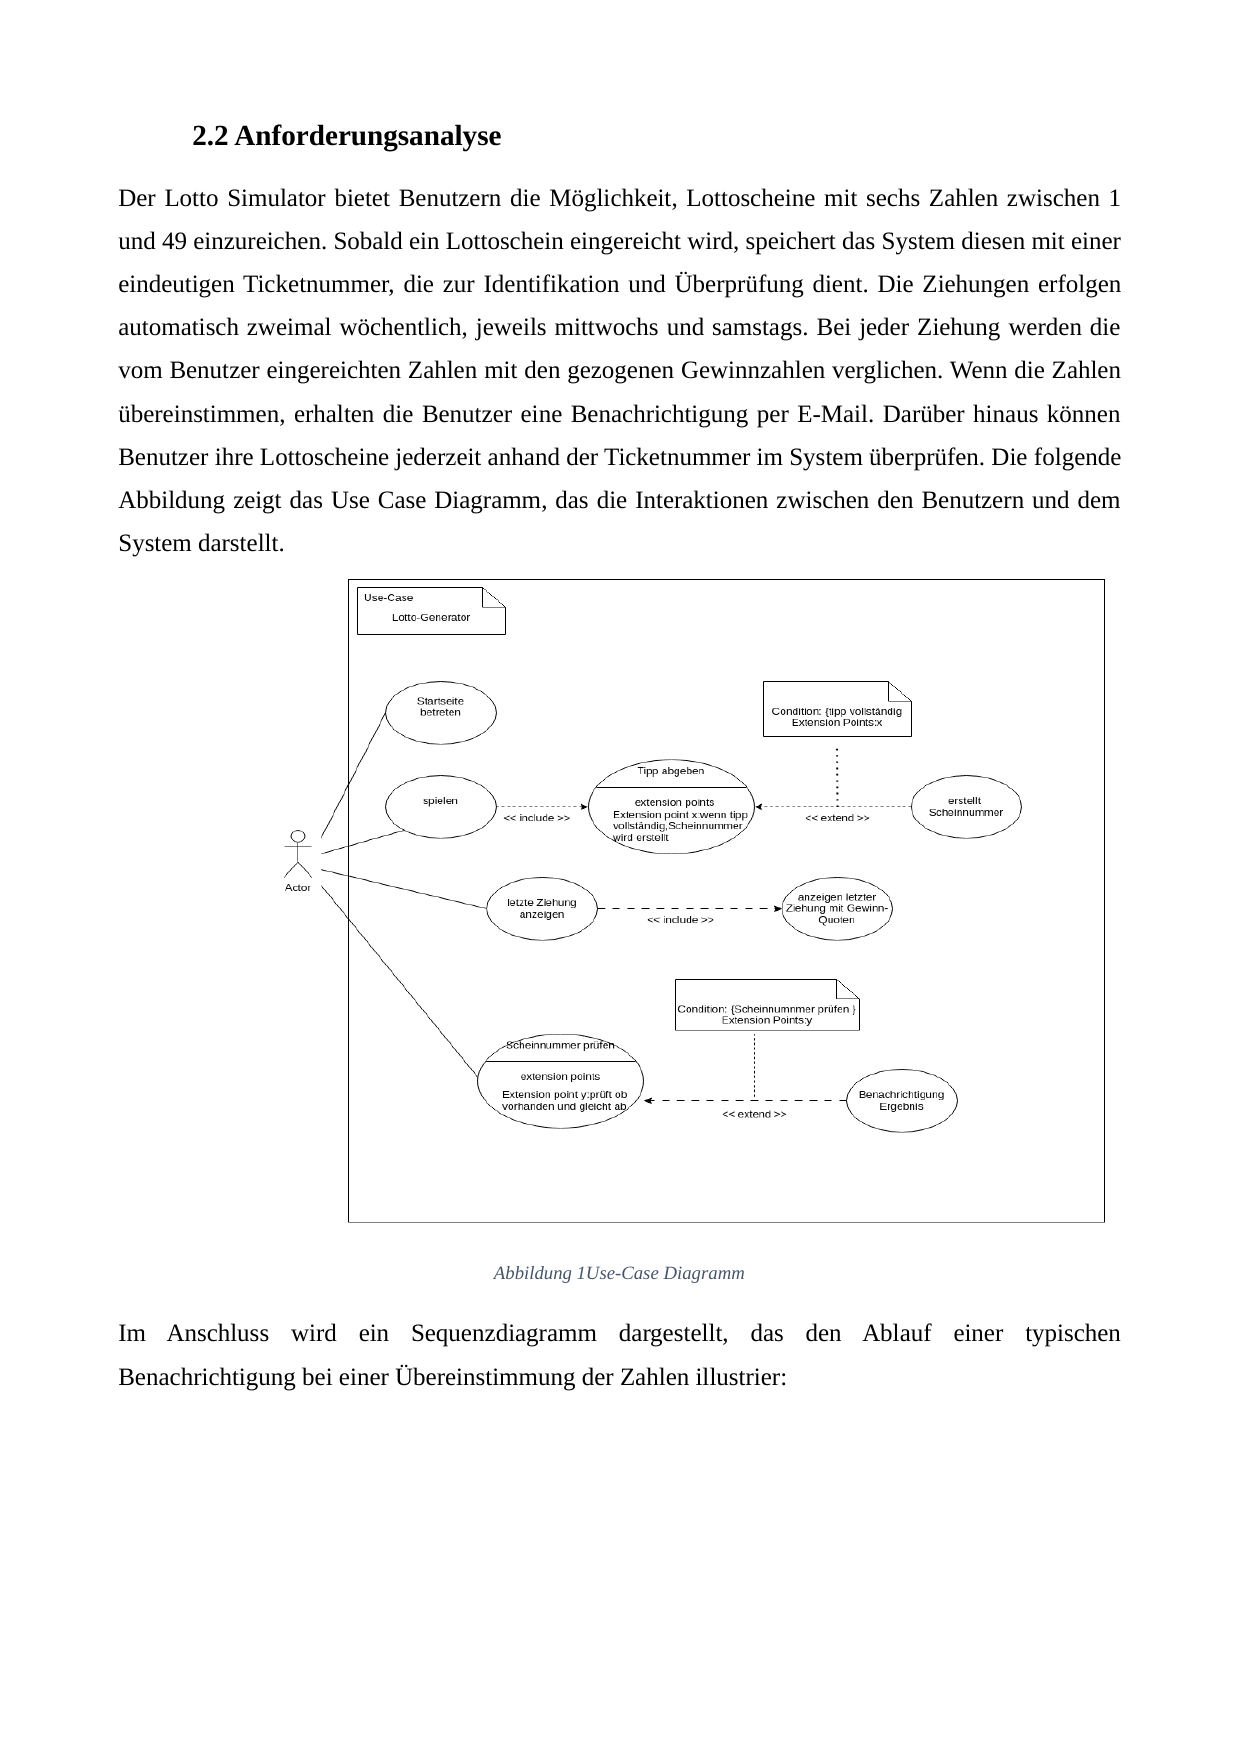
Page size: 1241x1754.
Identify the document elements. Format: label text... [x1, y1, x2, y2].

picture [274, 571, 1114, 1230]
subtitle Der Lotto Simulator bietet Benutzern die Möglichkeit, Lottoscheine mit sechs Zahlen zwischen 1 und 49 einzureichen. Sobald ein Lottoschein eingereicht wird, speichert das System diesen mit einer eindeutigen Ticketnummer, die zur Identifikation und Überprüfung dient. Die Ziehungen erfolgen automatisch zweimal wöchentlich, jeweils mittwochs und samstags. Bei jeder Ziehung werden die vom Benutzer eingereichten Zahlen mit den gezogenen Gewinnzahlen verglichen. Wenn die Zahlen übereinstimmen, erhalten die Benutzer eine Benachrichtigung per E-Mail. Darüber hinaus können Benutzer ihre Lottoscheine jederzeit anhand der Ticketnummer im System überprüfen. Die folgende Abbildung zeigt das Use Case Diagramm, das die Interaktionen zwischen den Benutzern und dem System darstellt. [118, 183, 1122, 557]
text Abbildung 1Use-Case Diagramm [118, 1262, 1122, 1283]
subtitle 2.2 Anforderungsanalyse [118, 118, 1122, 152]
subtitle Im Anschluss wird ein Sequenzdiagramm dargestellt, das den Ablauf einer typischen Benachrichtigung bei einer Übereinstimmung der Zahlen illustrier: [118, 1318, 1122, 1390]
